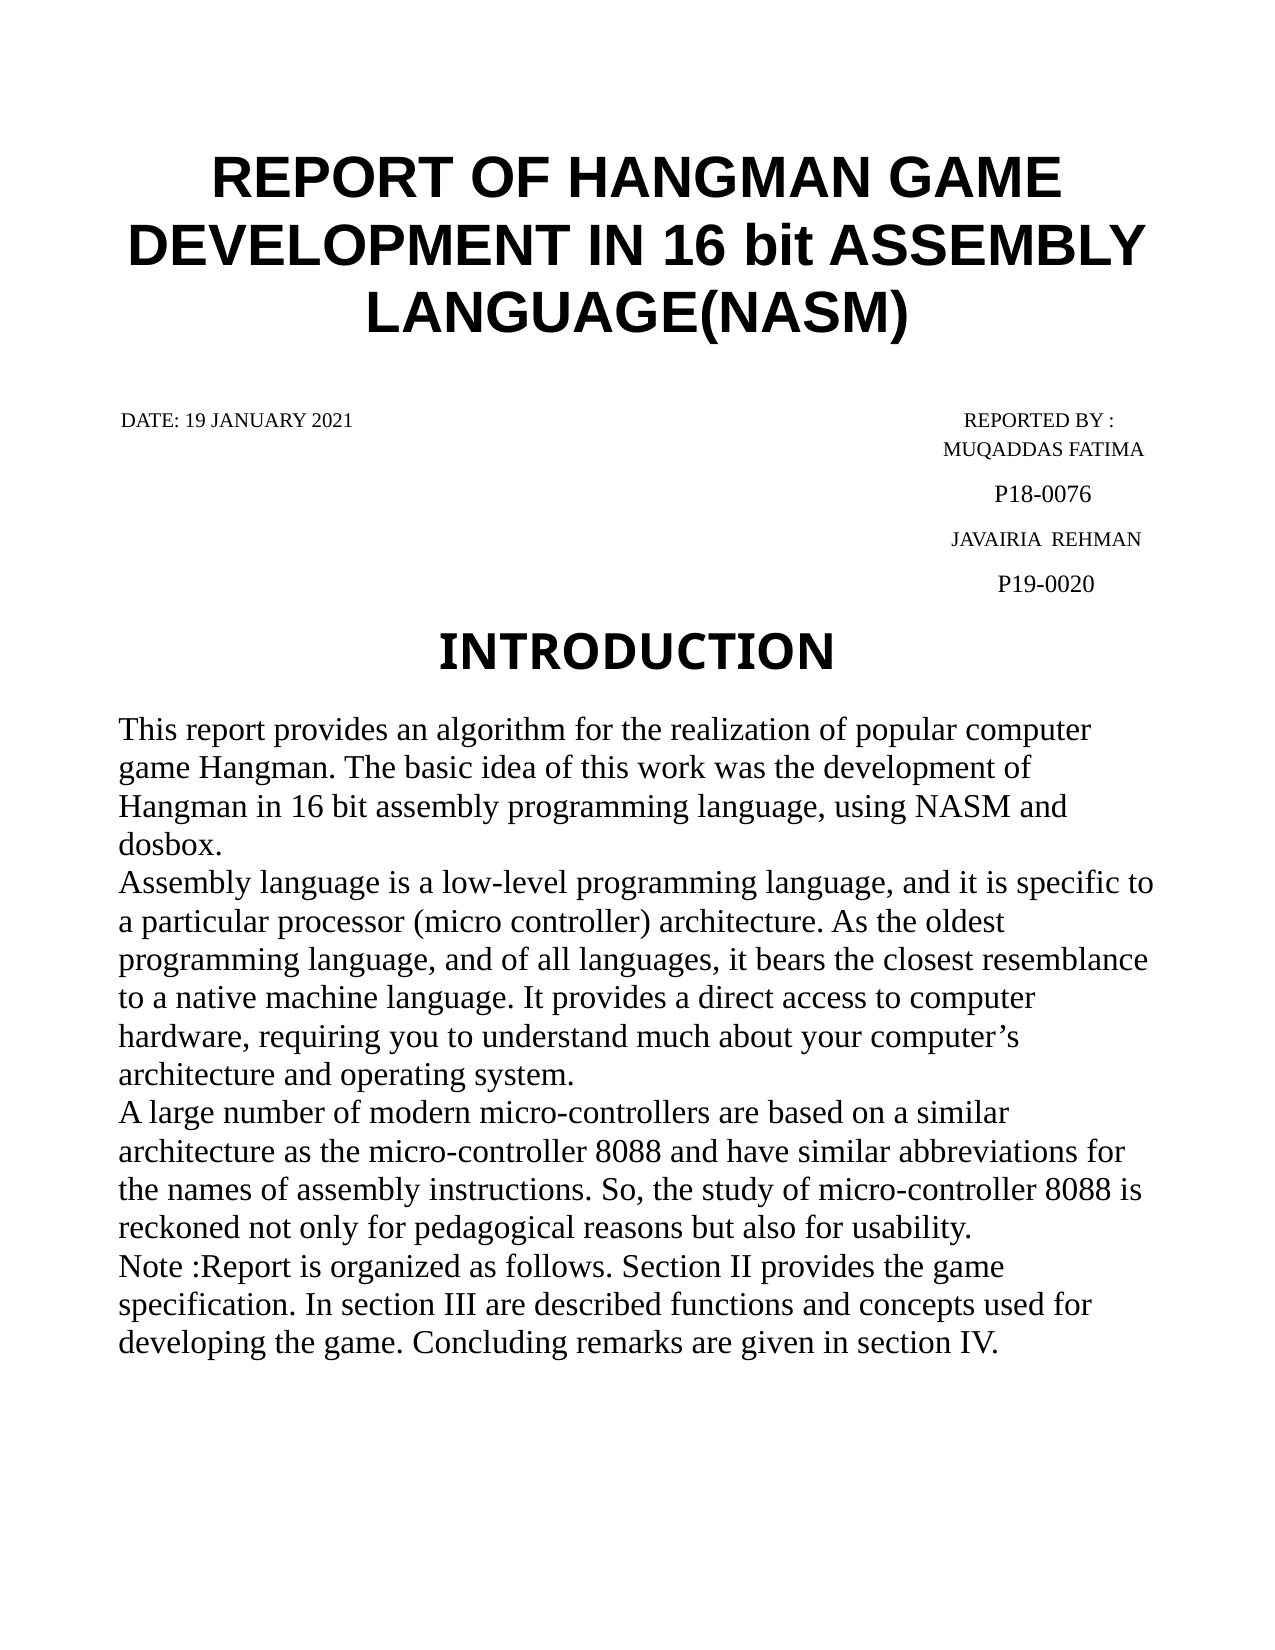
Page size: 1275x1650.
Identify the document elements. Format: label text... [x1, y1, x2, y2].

text INTRODUCTION [118, 616, 1157, 684]
text Assembly language is a low-level programming language, and it is specific to a particular processor (micro controller) architecture. As the oldest programming language, and of all languages, it bears the closest resemblance to a native machine language. It provides a direct access to computer hardware, requiring you to understand much about your computer’s architecture and operating system. [118, 863, 1157, 1093]
text P18-0076 [118, 479, 1157, 508]
text A large number of modern micro-controllers are based on a similar architecture as the micro-controller 8088 and have similar abbreviations for the names of assembly instructions. So, the study of micro-controller 8088 is reckoned not only for pedagogical reasons but also for usability. [118, 1093, 1157, 1246]
text DATE: 19 JANUARY 2021 REPORTED BY : MUQADDAS FATIMA [118, 404, 1157, 461]
text P19-0020 [118, 569, 1157, 597]
text JAVAIRIA REHMAN [118, 527, 1157, 551]
text Note :Report is organized as follows. Section II provides the game specification. In section III are described functions and concepts used for developing the game. Concluding remarks are given in section IV. [118, 1246, 1157, 1361]
text This report provides an algorithm for the realization of popular computer game Hangman. The basic idea of this work was the development of Hangman in 16 bit assembly programming language, using NASM and dosbox. [118, 709, 1157, 863]
title REPORT OF HANGMAN GAME DEVELOPMENT IN 16 bit ASSEMBLY LANGUAGE(NASM) [118, 143, 1157, 344]
